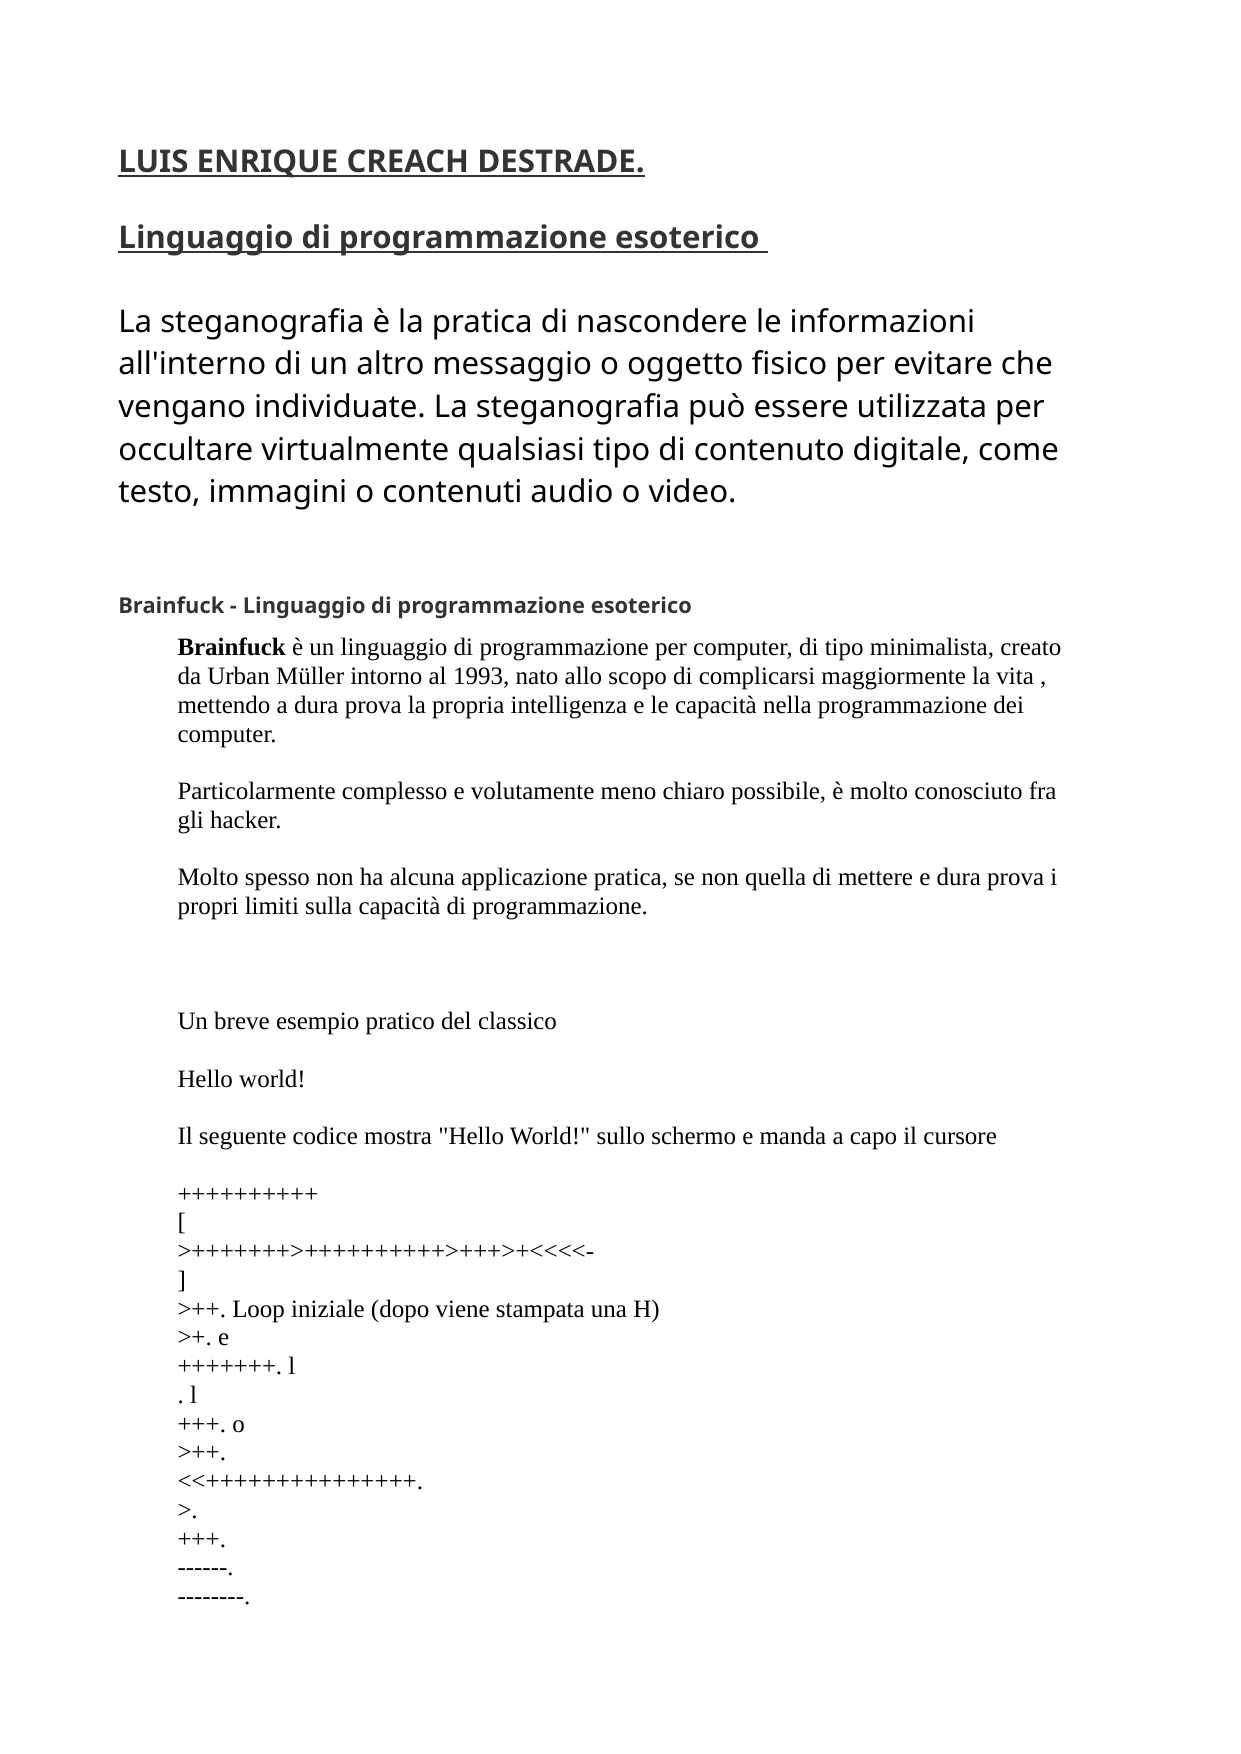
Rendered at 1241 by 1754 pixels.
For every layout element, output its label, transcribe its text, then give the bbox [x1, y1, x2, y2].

subtitle Brainfuck - Linguaggio di programmazione esoterico [118, 590, 1122, 620]
text La steganografia è la pratica di nascondere le informazioni all'interno di un altro messaggio o oggetto fisico per evitare che vengano individuate. La steganografia può essere utilizzata per occultare virtualmente qualsiasi tipo di contenuto digitale, come testo, immagini o contenuti audio o video. [118, 299, 1122, 512]
subtitle LUIS ENRIQUE CREACH DESTRADE. [118, 139, 1122, 182]
text Brainfuck è un linguaggio di programmazione per computer, di tipo minimalista, creato da Urban Müller intorno al 1993, nato allo scopo di complicarsi maggiormente la vita , mettendo a dura prova la propria intelligenza e le capacità nella programmazione dei computer. Particolarmente complesso e volutamente meno chiaro possibile, è molto conosciuto fra gli hacker. Molto spesso non ha alcuna applicazione pratica, se non quella di mettere e dura prova i propri limiti sulla capacità di programmazione. Un breve esempio pratico del classico Hello world! Il seguente codice mostra "Hello World!" sullo schermo e manda a capo il cursore ++++++++++ [ >+++++++>++++++++++>+++>+<<<<- ] >++. Loop iniziale (dopo viene stampata una H) >+. e +++++++. l . l +++. o >++. <<+++++++++++++++. >. +++. ------. --------. [177, 632, 1063, 1610]
subtitle Linguaggio di programmazione esoterico [118, 215, 1122, 257]
